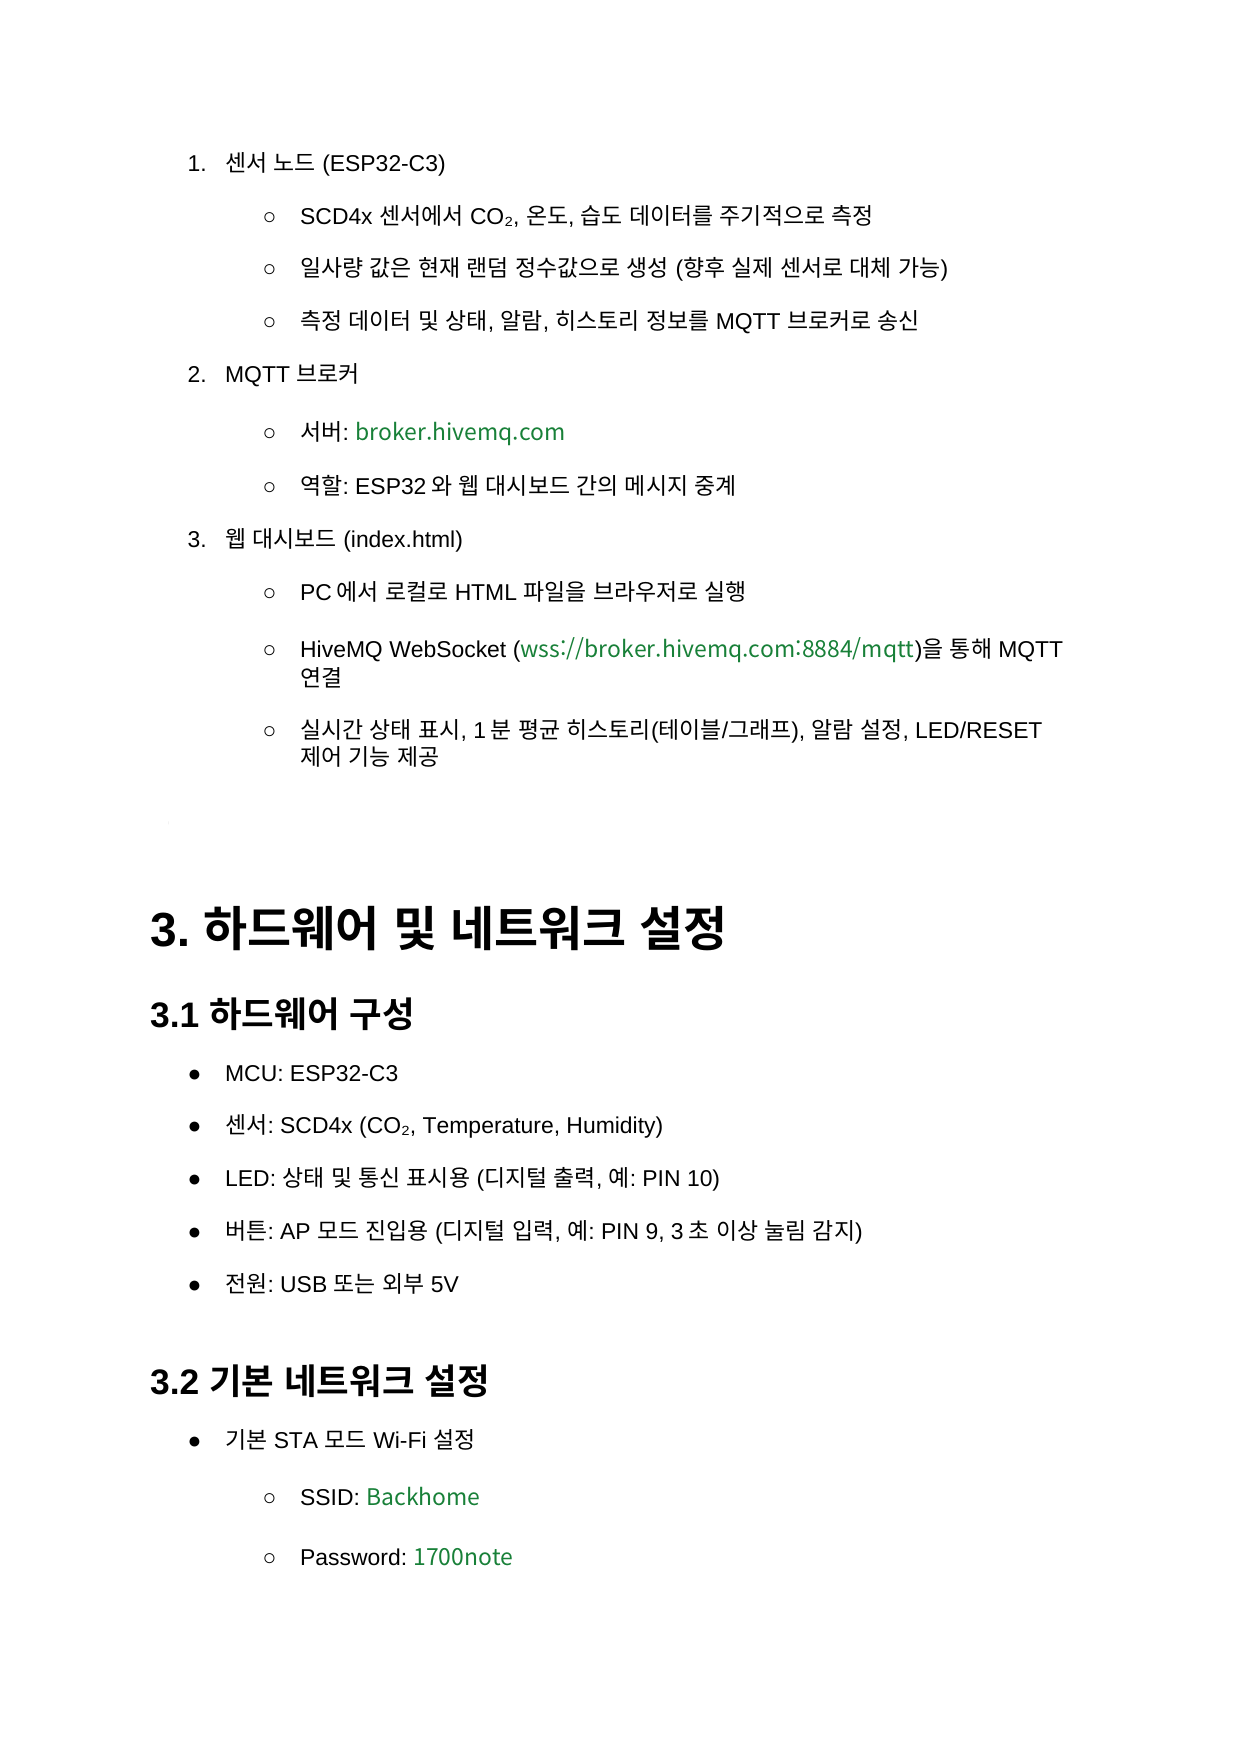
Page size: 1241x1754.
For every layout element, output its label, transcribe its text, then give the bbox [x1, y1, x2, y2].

list SSID: Backhome [262, 1479, 1090, 1539]
list SCD4x 센서에서 CO₂, 온도, 습도 데이터를 주기적으로 측정 [262, 203, 1090, 255]
list Password: 1700note [262, 1539, 1090, 1598]
list MQTT 브로커 [187, 361, 1090, 413]
list 측정 데이터 및 상태, 알람, 히스토리 정보를 MQTT 브로커로 송신 [262, 308, 1090, 361]
list 기본 STA 모드 Wi-Fi 설정 [187, 1427, 1090, 1479]
list 버튼: AP 모드 진입용 (디지털 입력, 예: PIN 9, 3초 이상 눌림 감지) [187, 1218, 1090, 1271]
list 웹 대시보드 (index.html) [187, 526, 1090, 578]
list LED: 상태 및 통신 표시용 (디지털 출력, 예: PIN 10) [187, 1165, 1090, 1218]
subtitle 3.2 기본 네트워크 설정 [150, 1361, 1090, 1402]
list 역할: ESP32와 웹 대시보드 간의 메시지 중계 [262, 473, 1090, 526]
list PC에서 로컬로 HTML 파일을 브라우저로 실행 [262, 578, 1090, 631]
list MCU: ESP32-C3 [187, 1060, 1090, 1112]
list 센서 노드 (ESP32-C3) [187, 150, 1090, 203]
list HiveMQ WebSocket (wss://broker.hivemq.com:8884/mqtt)을 통해 MQTT 연결 [262, 631, 1090, 717]
list 실시간 상태 표시, 1분 평균 히스토리(테이블/그래프), 알람 설정, LED/RESET 제어 기능 제공 [262, 717, 1090, 796]
list 전원: USB 또는 외부 5V [187, 1271, 1090, 1323]
list 서버: broker.hivemq.com [262, 413, 1090, 473]
subtitle 3. 하드웨어 및 네트워크 설정 [150, 901, 1090, 957]
list 센서: SCD4x (CO₂, Temperature, Humidity) [187, 1112, 1090, 1165]
list 일사량 값은 현재 랜덤 정수값으로 생성 (향후 실제 센서로 대체 가능) [262, 255, 1090, 308]
subtitle 3.1 하드웨어 구성 [150, 994, 1090, 1035]
